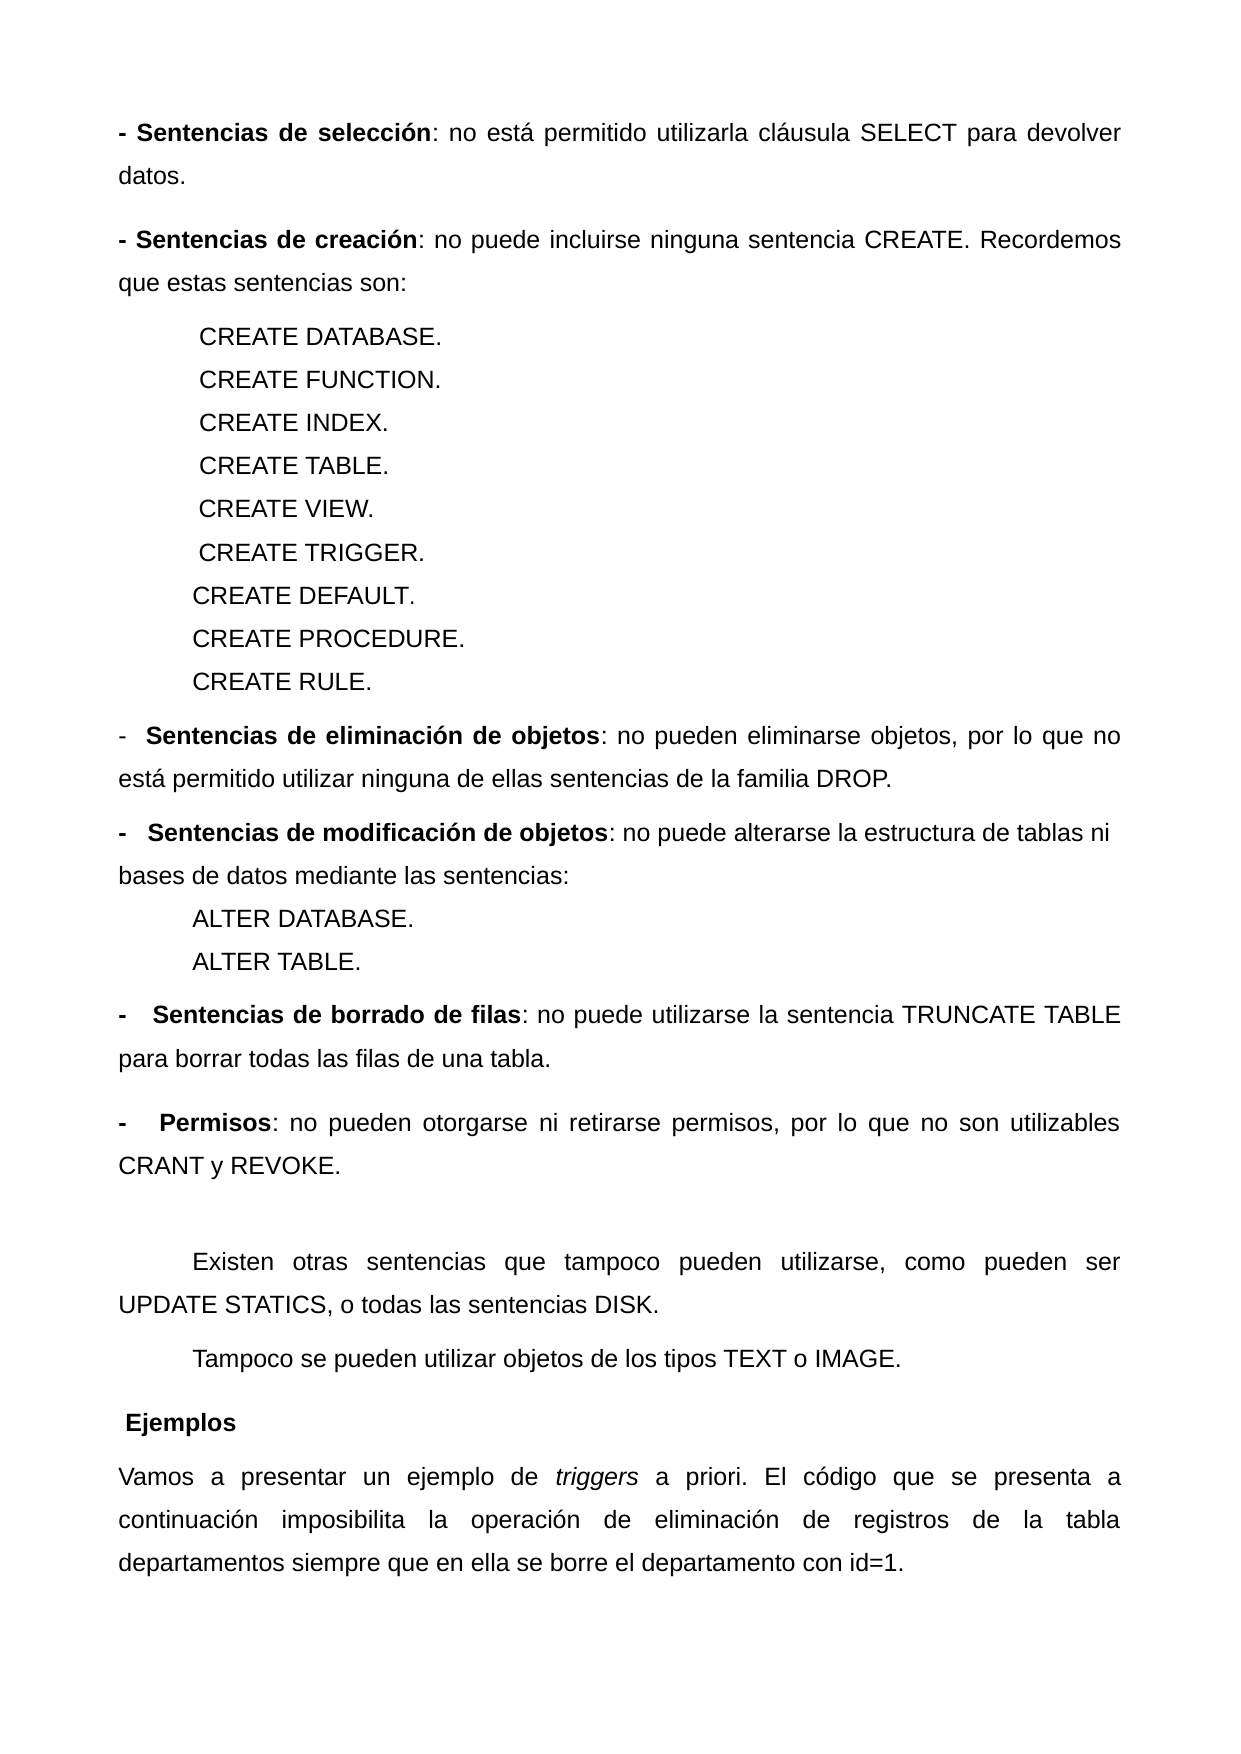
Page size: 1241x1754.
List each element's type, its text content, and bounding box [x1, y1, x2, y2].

text CREATE DATABASE. [118, 322, 1122, 351]
text Ejemplos [118, 1408, 1122, 1437]
text CREATE DEFAULT. [118, 581, 1122, 610]
text Vamos a presentar un ejemplo de triggers a priori. El código que se presenta a continuación imposibilita la operación de eliminación de registros de la tabla departamentos siempre que en ella se borre el departamento con id=1. [118, 1462, 1122, 1577]
text - Sentencias de modificación de objetos: no puede alterarse la estructura de tablas ni bases de datos mediante las sentencias: [118, 818, 1122, 889]
text - Sentencias de borrado de filas: no puede utilizarse la sentencia TRUNCATE TABLE para borrar todas las filas de una tabla. [118, 1001, 1122, 1072]
text Existen otras sentencias que tampoco pueden utilizarse, como pueden ser UPDATE STATICS, o todas las sentencias DISK. [118, 1247, 1122, 1319]
text ALTER DATABASE. [118, 904, 1122, 933]
text CREATE TABLE. [118, 451, 1122, 480]
text CREATE PROCEDURE. [118, 624, 1122, 653]
text CREATE TRIGGER. [118, 538, 1122, 566]
text - Permisos: no pueden otorgarse ni retirarse permisos, por lo que no son utilizables CRANT y REVOKE. [118, 1108, 1122, 1179]
text CREATE INDEX. [118, 408, 1122, 437]
text CREATE FUNCTION. [118, 365, 1122, 394]
text - Sentencias de creación: no puede incluirse ninguna sentencia CREATE. Recordemos que estas sentencias son: [118, 225, 1122, 297]
text CREATE VIEW. [118, 494, 1122, 523]
text ALTER TABLE. [118, 947, 1122, 976]
text - Sentencias de selección: no está permitido utilizarla cláusula SELECT para devolver datos. [118, 118, 1122, 190]
text - Sentencias de eliminación de objetos: no pueden eliminarse objetos, por lo que no está permitido utilizar ninguna de ellas sentencias de la familia DROP. [118, 721, 1122, 793]
text Tampoco se pueden utilizar objetos de los tipos TEXT o IMAGE. [118, 1344, 1122, 1373]
text CREATE RULE. [118, 667, 1122, 696]
